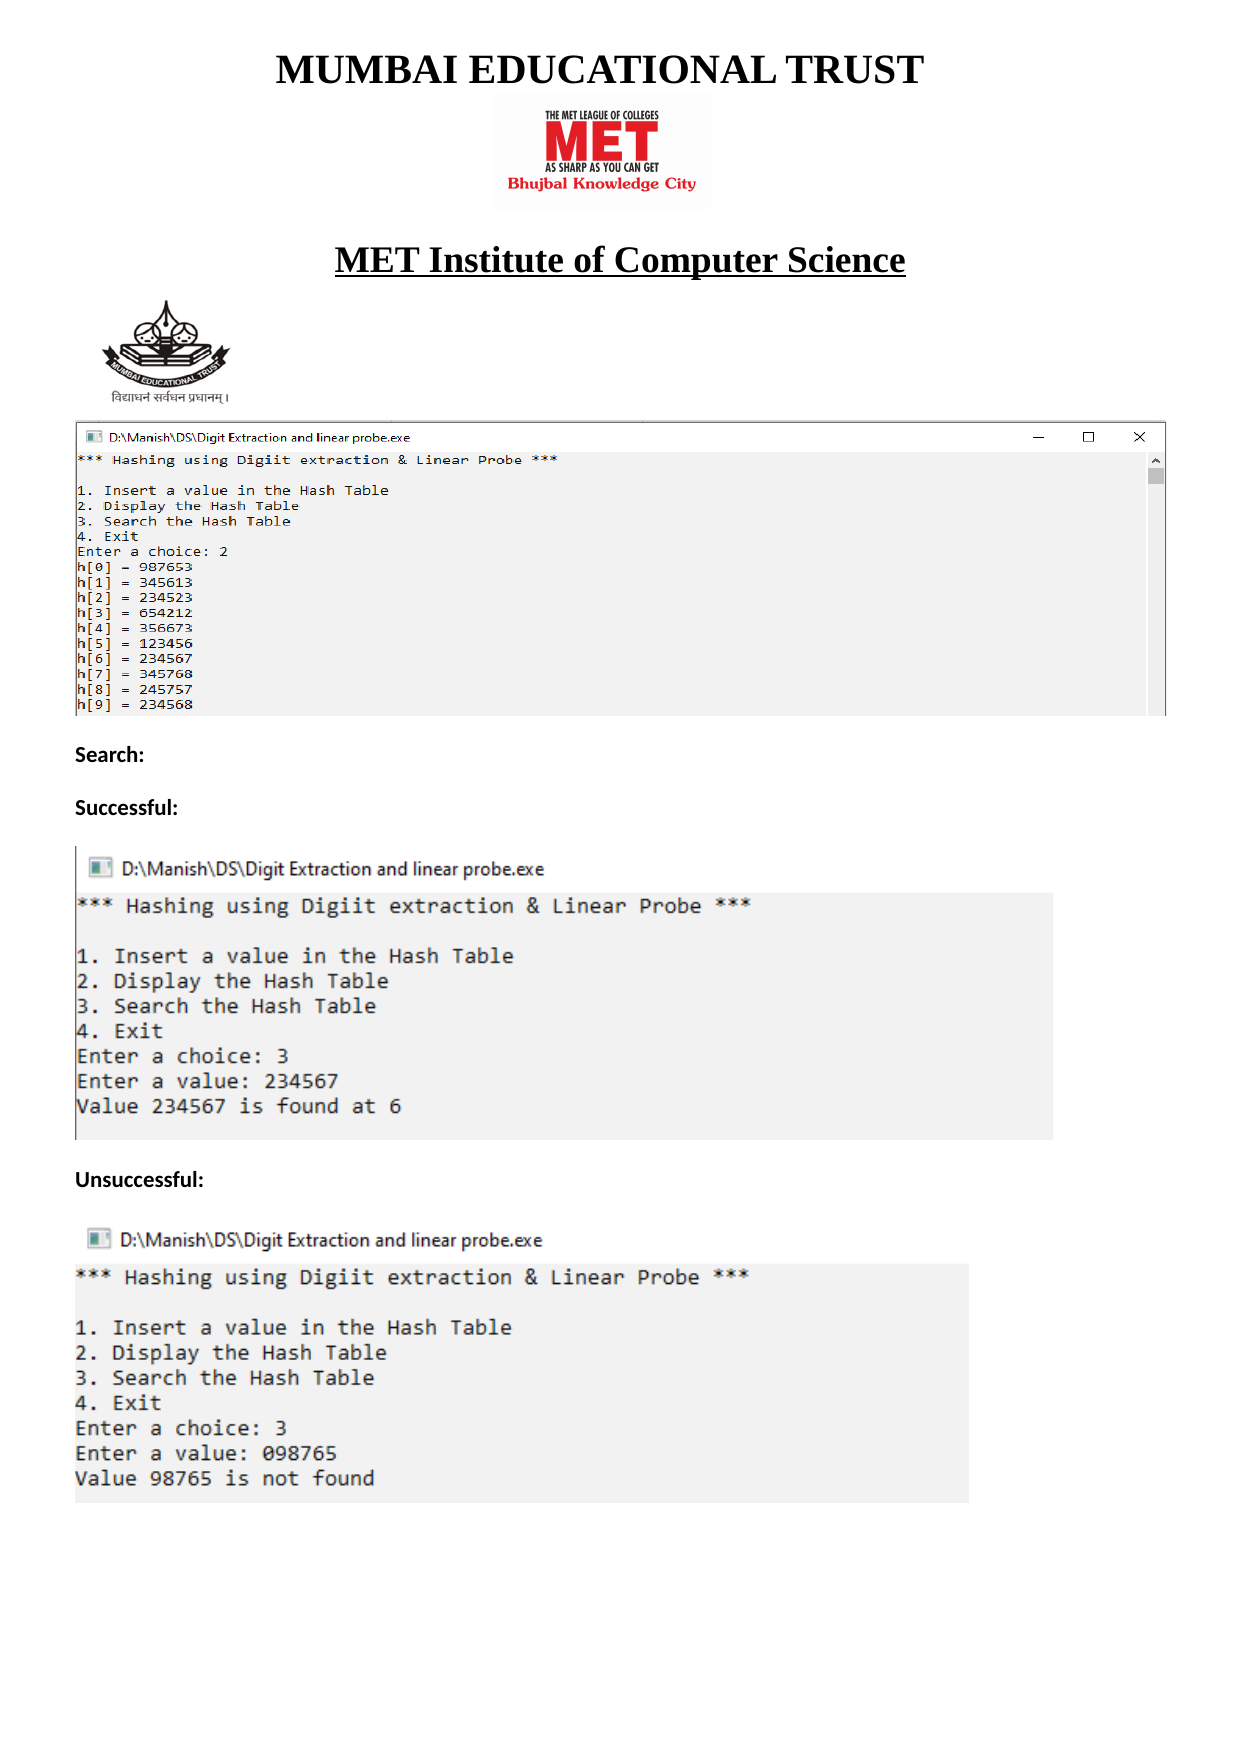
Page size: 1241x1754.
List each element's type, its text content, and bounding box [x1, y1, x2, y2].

text Successful: [75, 793, 1165, 821]
text Search: [75, 740, 1165, 768]
text Unsuccessful: [75, 1165, 1165, 1193]
